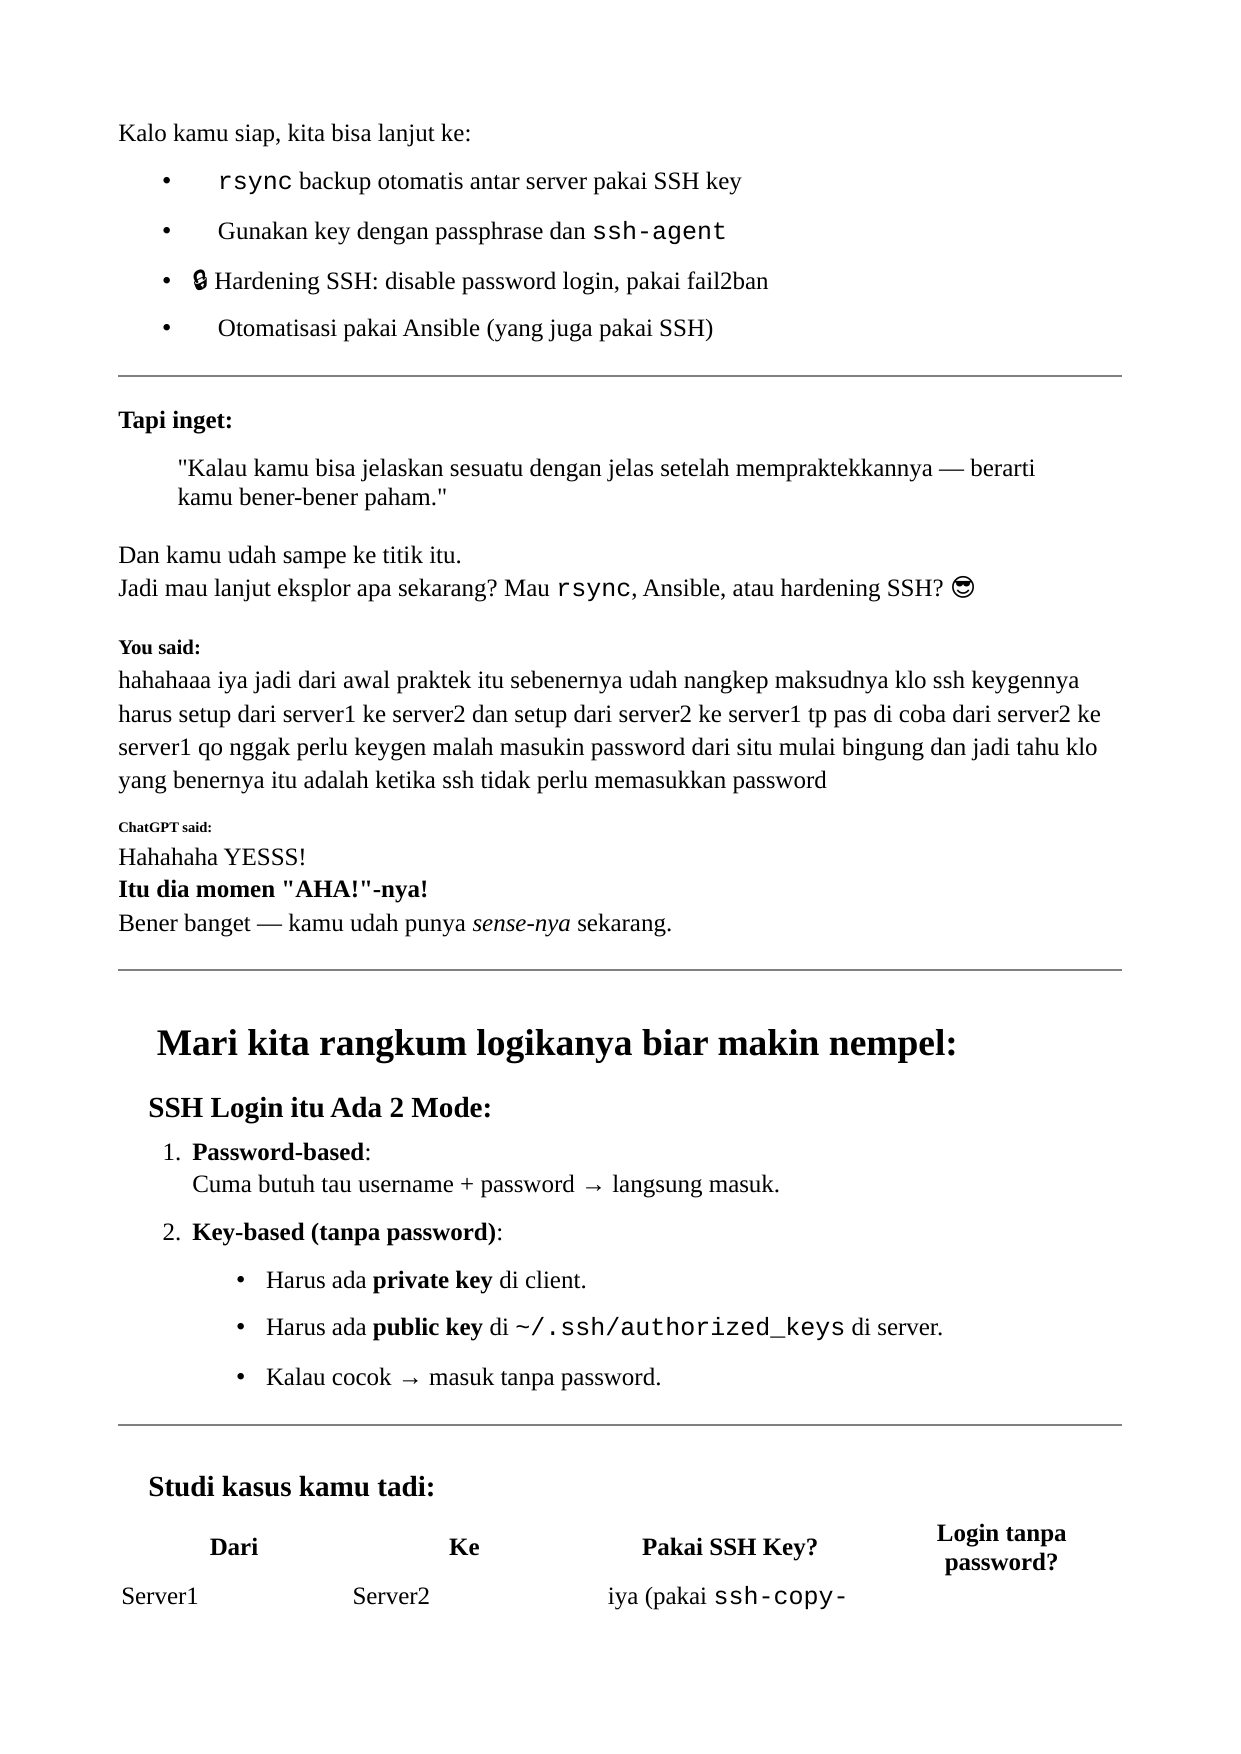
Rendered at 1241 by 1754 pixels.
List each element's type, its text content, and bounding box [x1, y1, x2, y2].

subtitle 🔄 Studi kasus kamu tadi: [118, 1469, 1122, 1502]
subtitle 💡 Mari kita rangkum logikanya biar makin nempel: [118, 1020, 1122, 1063]
table_header Ke [349, 1515, 579, 1578]
table_cell Server2 [349, 1578, 579, 1615]
text Dan kamu udah sampe ke titik itu. Jadi mau lanjut eksplor apa sekarang? Mau rsync, Ansible, atau hardening SSH? 😎 [118, 540, 1122, 604]
text Kalo kamu siap, kita bisa lanjut ke: [118, 118, 1122, 147]
table_cell ✅ [881, 1578, 1122, 1615]
list Kalau cocok → masuk tanpa password. [236, 1362, 1122, 1391]
text "Kalau kamu bisa jelaskan sesuatu dengan jelas setelah mempraktekkannya — berarti kamu bener-bener paham." [177, 453, 1063, 510]
list Harus ada public key di ~/.ssh/authorized_keys di server. [236, 1312, 1122, 1343]
subtitle You said: [118, 635, 1122, 659]
table_header Pakai SSH Key? [579, 1515, 881, 1578]
text Hahahaha YESSS! 🥳 Itu dia momen "AHA!"-nya! Bener banget — kamu udah punya sense-nya sekarang. [118, 842, 1122, 936]
list Key-based (tanpa password): [162, 1217, 1122, 1246]
list Harus ada private key di client. [236, 1265, 1122, 1293]
table_header Login tanpa password? [881, 1515, 1122, 1578]
text hahahaaa iya jadi dari awal praktek itu sebenernya udah nangkep maksudnya klo ssh keygennya harus setup dari server1 ke server2 dan setup dari server2 ke server1 tp pas di coba dari server2 ke server1 qo nggak perlu keygen malah masukin password dari situ mulai bingung dan jadi tahu klo yang benernya itu adalah ketika ssh tidak perlu memasukkan password [118, 666, 1122, 793]
table_cell Server1 [118, 1578, 349, 1615]
list 🧠 Otomatisasi pakai Ansible (yang juga pakai SSH) [162, 313, 1122, 342]
table_cell ✅ iya (pakai ssh-copy- [579, 1578, 881, 1615]
list 🔒 Hardening SSH: disable password login, pakai fail2ban [162, 266, 1122, 294]
list Password-based: Cuma butuh tau username + password → langsung masuk. [162, 1137, 1122, 1198]
list 🔑 Gunakan key dengan passphrase dan ssh-agent [162, 216, 1122, 247]
text Tapi inget: [118, 405, 1122, 434]
subtitle 🔐 SSH Login itu Ada 2 Mode: [118, 1091, 1122, 1124]
table_header Dari [118, 1515, 349, 1578]
list 🔄 rsync backup otomatis antar server pakai SSH key [162, 166, 1122, 197]
subtitle ChatGPT said: [118, 818, 1122, 835]
